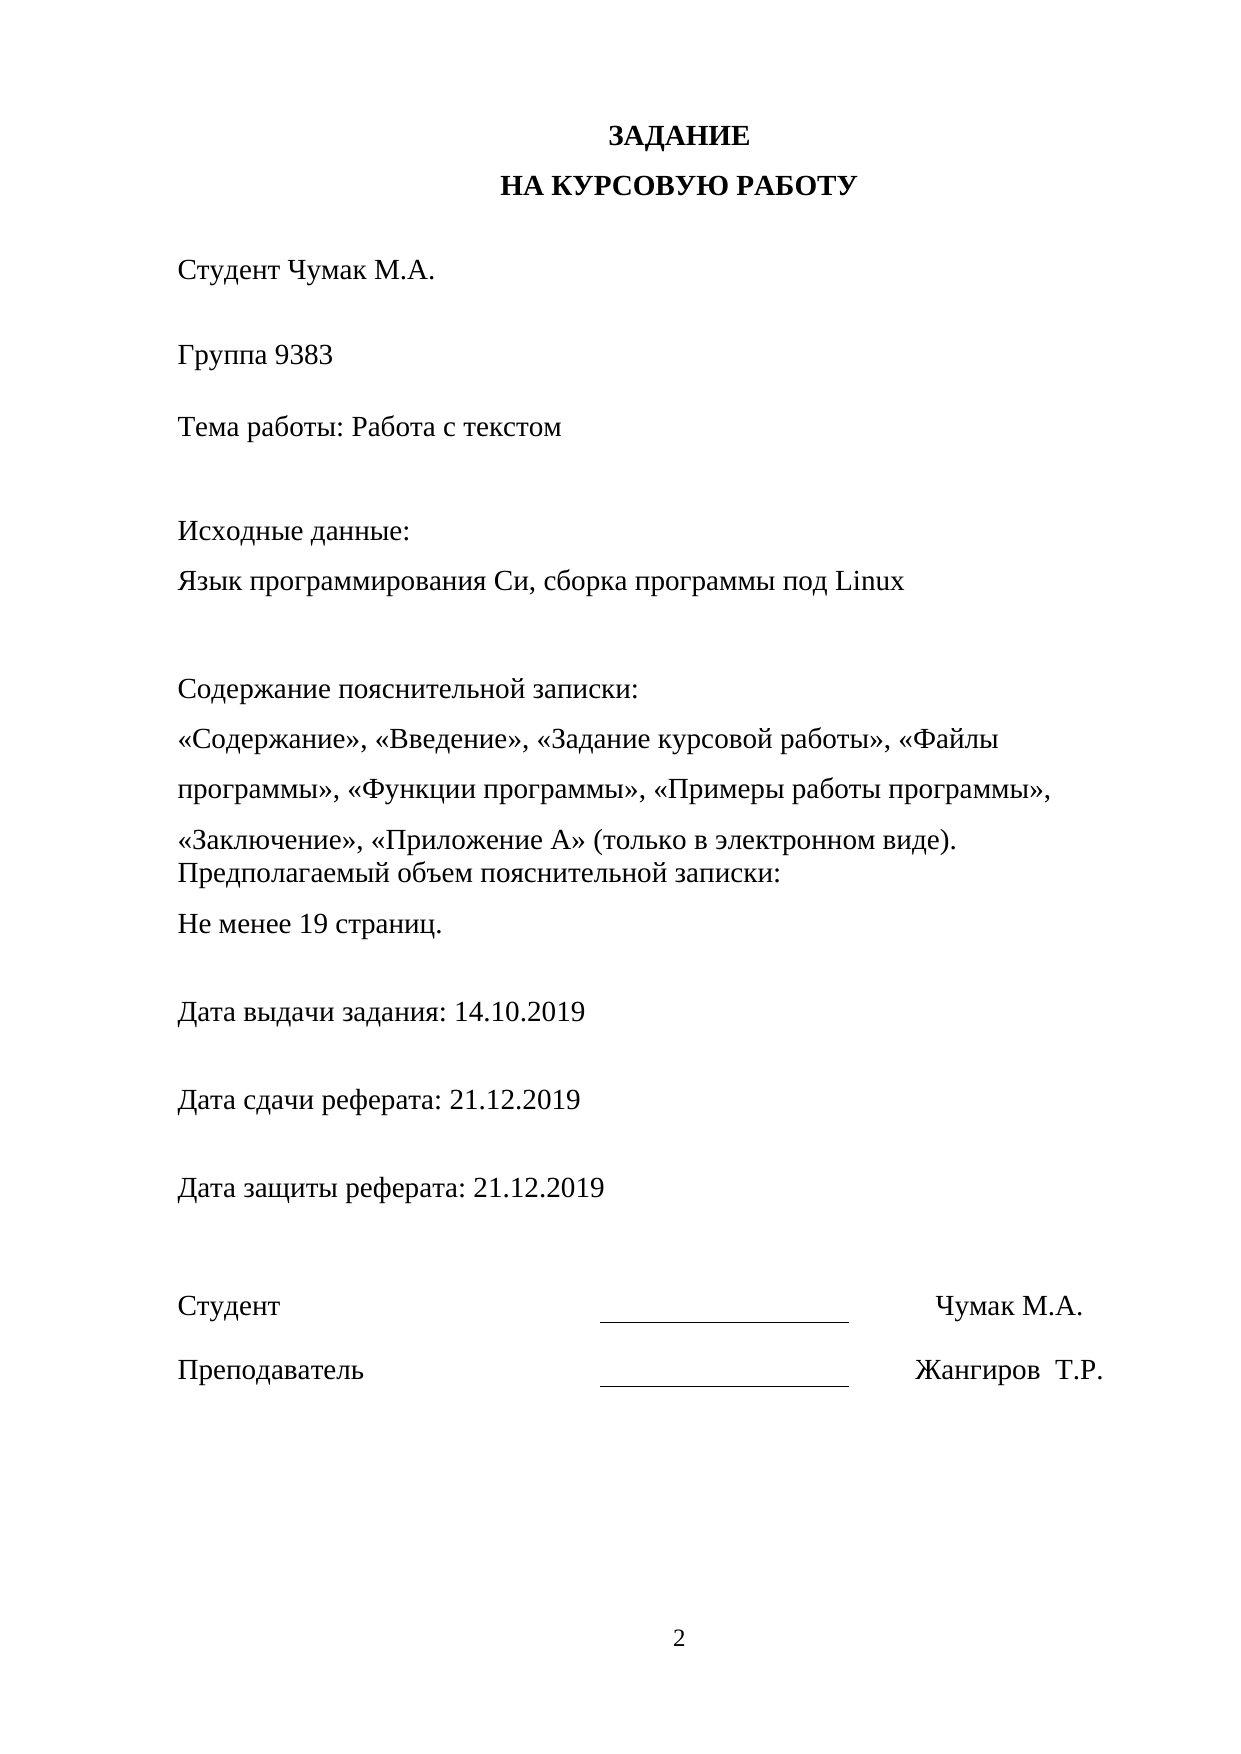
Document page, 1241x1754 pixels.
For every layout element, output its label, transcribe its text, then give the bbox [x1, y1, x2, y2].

table_cell Студент [166, 1258, 600, 1322]
table_cell Исходные данные: Язык программирования Си, сборка программы под Linux [166, 513, 1170, 671]
table_cell Дата выдачи задания: 14.10.2019 [166, 994, 1170, 1082]
table_cell Жангиров Т.Р. [849, 1322, 1170, 1386]
table_cell [600, 1258, 849, 1322]
table_header Студент Чумак М.А. [166, 252, 1170, 337]
table_cell Тема работы: Работа с текстом [166, 409, 1170, 513]
text на курсовую работу [177, 168, 1181, 202]
text ЗАДАНИЕ [177, 118, 1181, 152]
table_cell Предполагаемый объем пояснительной записки: Не менее 19 страниц. [166, 856, 1170, 994]
table_cell Дата сдачи реферата: 21.12.2019 [166, 1082, 1170, 1170]
table_cell Группа 9383 [166, 338, 1170, 409]
table_cell Дата защиты реферата: 21.12.2019 [166, 1170, 1170, 1258]
table_cell [600, 1323, 849, 1386]
table_cell Содержание пояснительной записки: «Содержание», «Введение», «Задание курсовой работы», «Файлы программы», «Функции программы», «Примеры работы программы», «Заключение», «Приложение А» (только в электронном виде). [166, 671, 1170, 856]
table_cell Преподаватель [166, 1322, 600, 1386]
table_cell Чумак М.А. [849, 1258, 1170, 1322]
